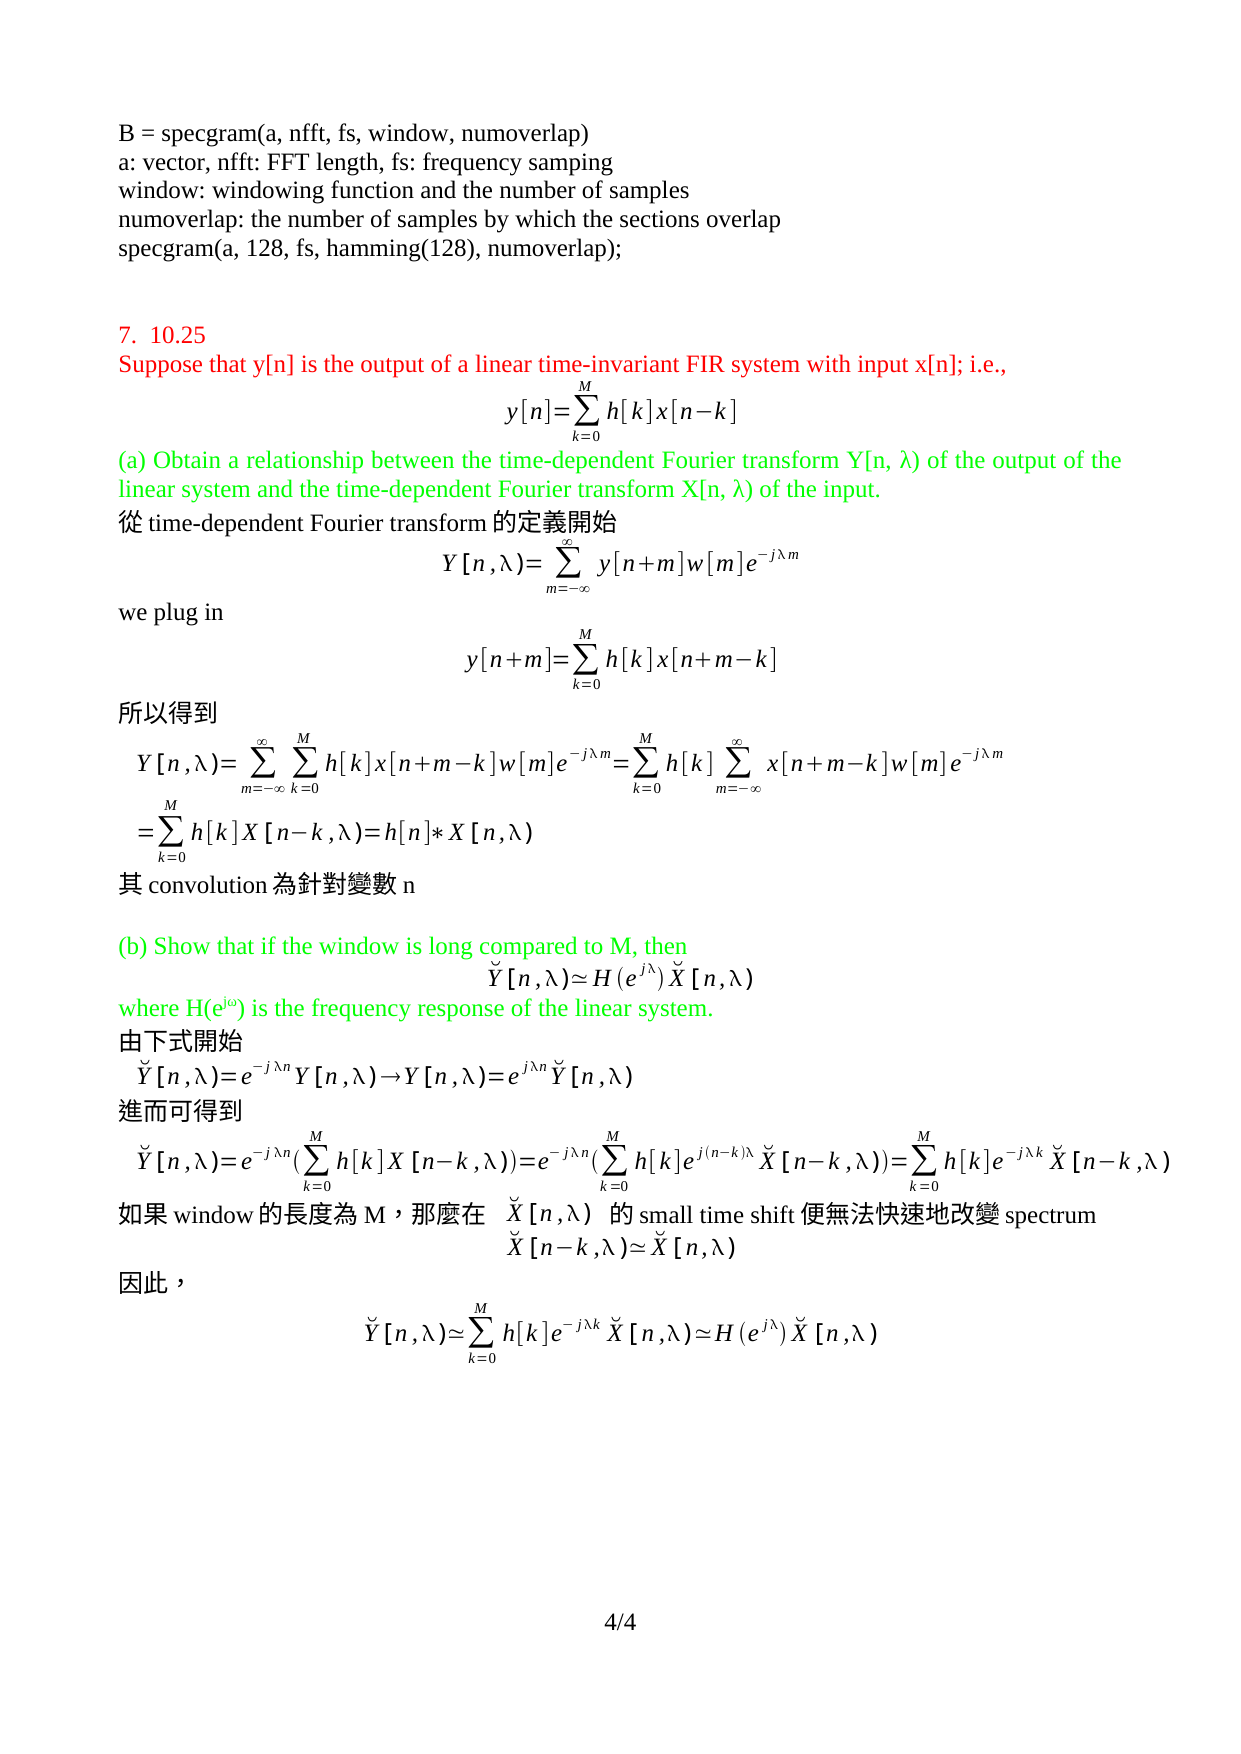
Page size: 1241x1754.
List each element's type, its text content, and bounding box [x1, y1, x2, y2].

text numoverlap: the number of samples by which the sections overlap [118, 204, 1122, 233]
text window: windowing function and the number of samples [118, 176, 1122, 204]
text 由下式開始 [118, 1021, 1122, 1058]
text 如果window的長度為M，那麼在的small time shift便無法快速地改變spectrum [118, 1194, 1122, 1231]
text 從time-dependent Fourier transform的定義開始 [118, 502, 1122, 539]
text 因此， [118, 1263, 1122, 1299]
text 7. 10.25 [118, 320, 1122, 349]
text Suppose that y[n] is the output of a linear time-invariant FIR system with input x[n]; i.e., [118, 349, 1122, 378]
text (a) Obtain a relationship between the time-dependent Fourier transform Y[n, λ) of the output of the linear system and the time-dependent Fourier transform X[n, λ) of the input. [118, 445, 1122, 502]
text 進而可得到 [118, 1091, 1122, 1127]
text 所以得到 [118, 693, 1122, 729]
text 其convolution為針對變數n [118, 865, 1122, 901]
text (b) Show that if the window is long compared to M, then [118, 931, 1122, 959]
text we plug in [118, 597, 1122, 626]
text a: vector, nfft: FFT length, fs: frequency samping [118, 147, 1122, 176]
text where H(ejω) is the frequency response of the linear system. [118, 993, 1122, 1021]
text specgram(a, 128, fs, hamming(128), numoverlap); [118, 233, 1122, 262]
text B = specgram(a, nfft, fs, window, numoverlap) [118, 118, 1122, 147]
